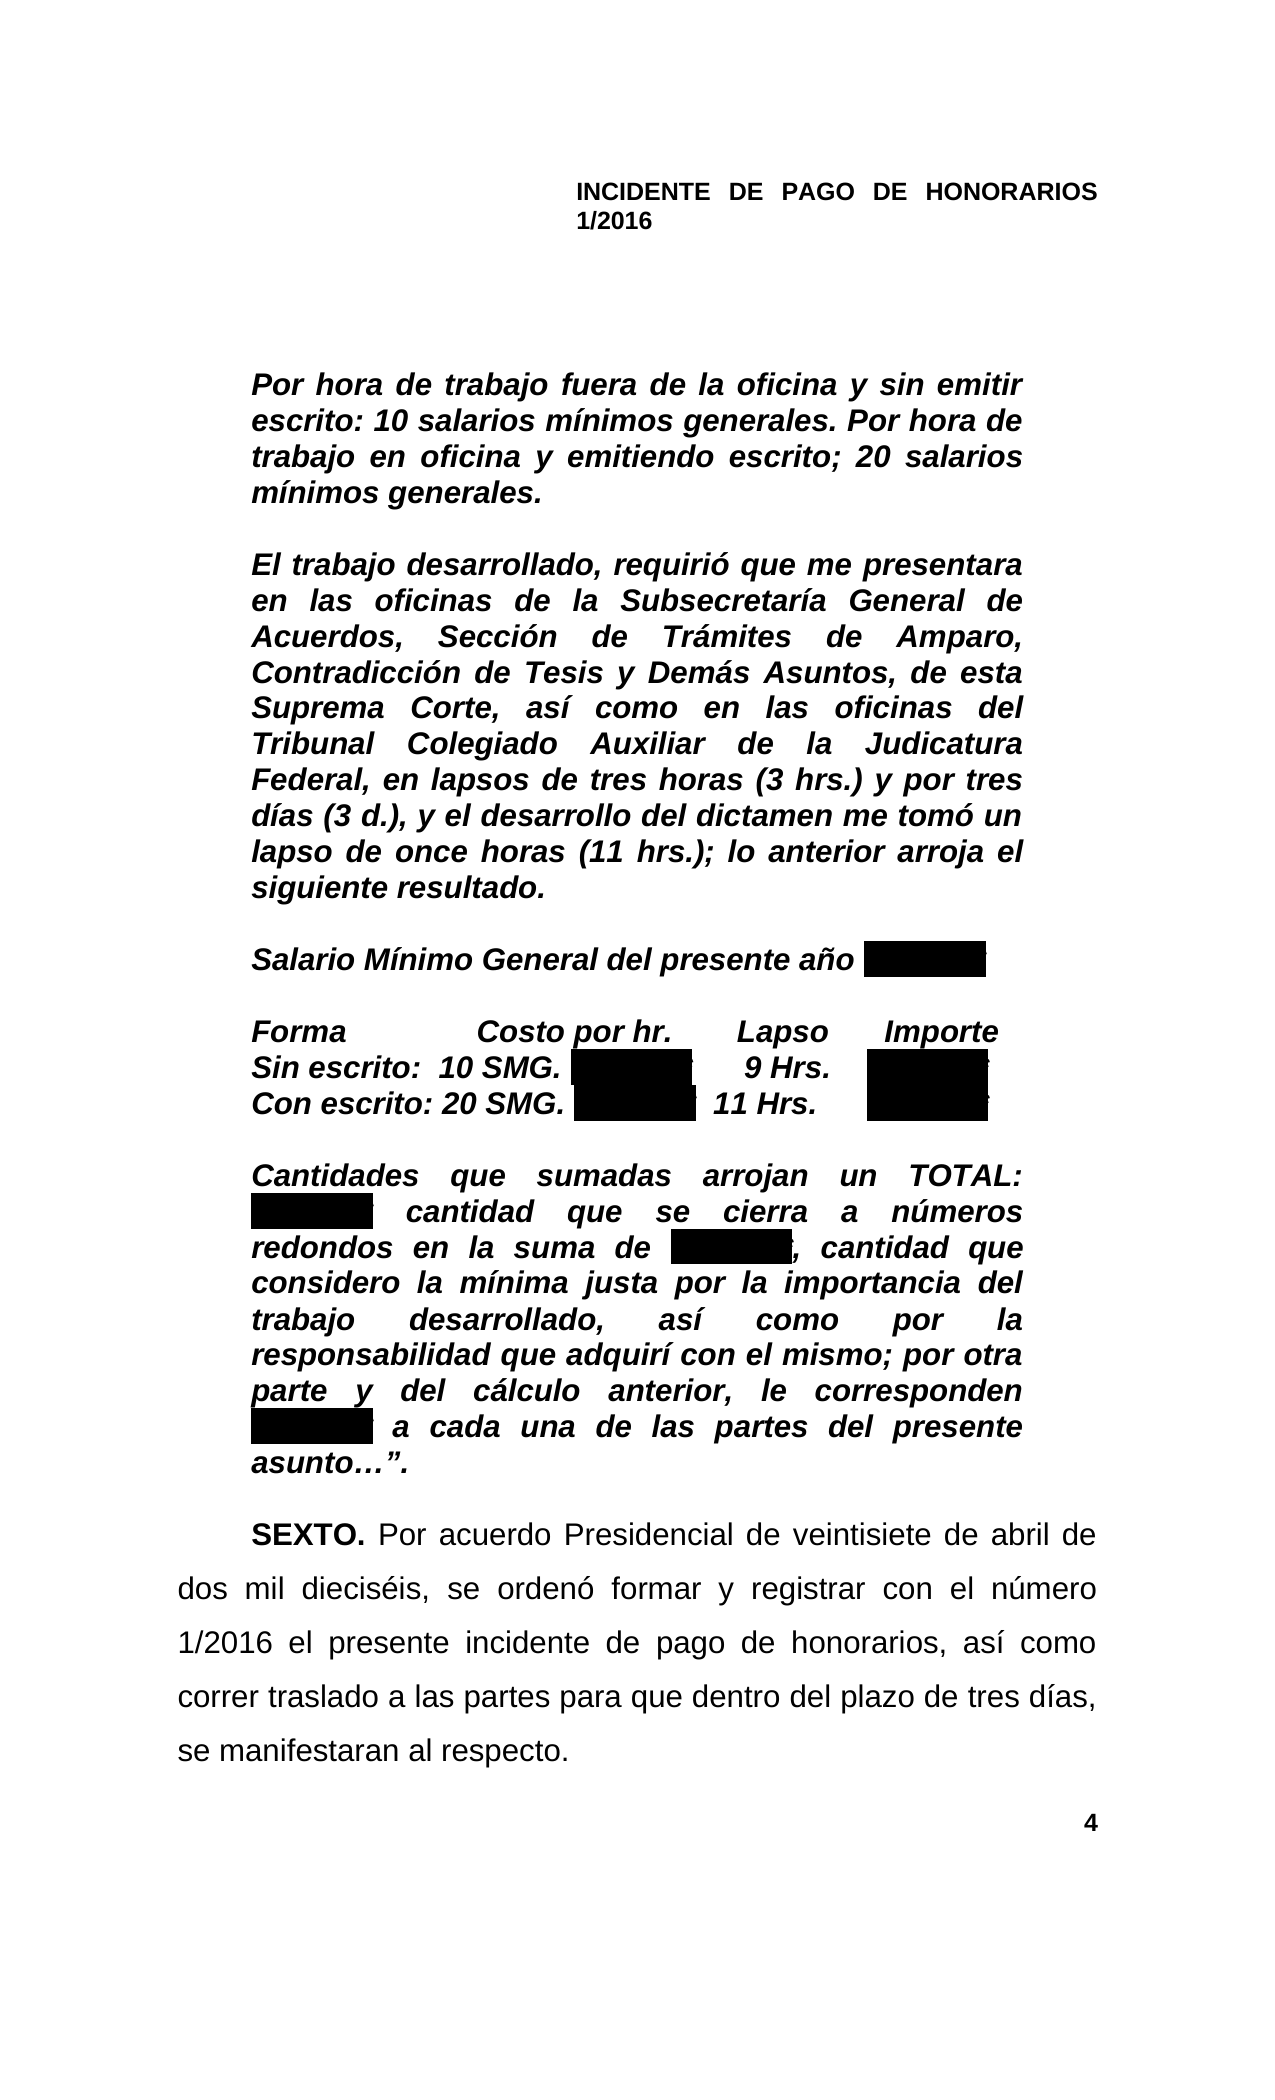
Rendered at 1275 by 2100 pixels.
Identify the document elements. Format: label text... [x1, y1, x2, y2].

text Forma Costo por hr. Lapso Importe [251, 1013, 1024, 1049]
text Cantidades que sumadas arrojan un TOTAL: ********** cantidad que se cierra a números redondos en la suma de **********, cantidad que considero la mínima justa por la importancia del trabajo desarrollado, así como por la responsabilidad que adquirí con el mismo; por otra parte y del cálculo anterior, le corresponden ********** a cada una de las partes del presente asunto…”. [251, 1157, 1024, 1480]
text Sin escrito: 10 SMG. ********** 9 Hrs. ********** [251, 1049, 1024, 1085]
text Con escrito: 20 SMG. ********** 11 Hrs. ********** [251, 1085, 1024, 1121]
text SEXTO. Por acuerdo Presidencial de veintisiete de abril de dos mil dieciséis, se ordenó formar y registrar con el número 1/2016 el presente incidente de pago de honorarios, así como correr traslado a las partes para que dentro del plazo de tres días, se manifestaran al respecto. [177, 1516, 1098, 1767]
text Por hora de trabajo fuera de la oficina y sin emitir escrito: 10 salarios mínimos generales. Por hora de trabajo en oficina y emitiendo escrito; 20 salarios mínimos generales. [251, 366, 1024, 510]
text El trabajo desarrollado, requirió que me presentara en las oficinas de la Subsecretaría General de Acuerdos, Sección de Trámites de Amparo, Contradicción de Tesis y Demás Asuntos, de esta Suprema Corte, así como en las oficinas del Tribunal Colegiado Auxiliar de la Judicatura Federal, en lapsos de tres horas (3 hrs.) y por tres días (3 d.), y el desarrollo del dictamen me tomó un lapso de once horas (11 hrs.); lo anterior arroja el siguiente resultado. [251, 546, 1024, 905]
text Salario Mínimo General del presente año ********** [251, 941, 1024, 977]
